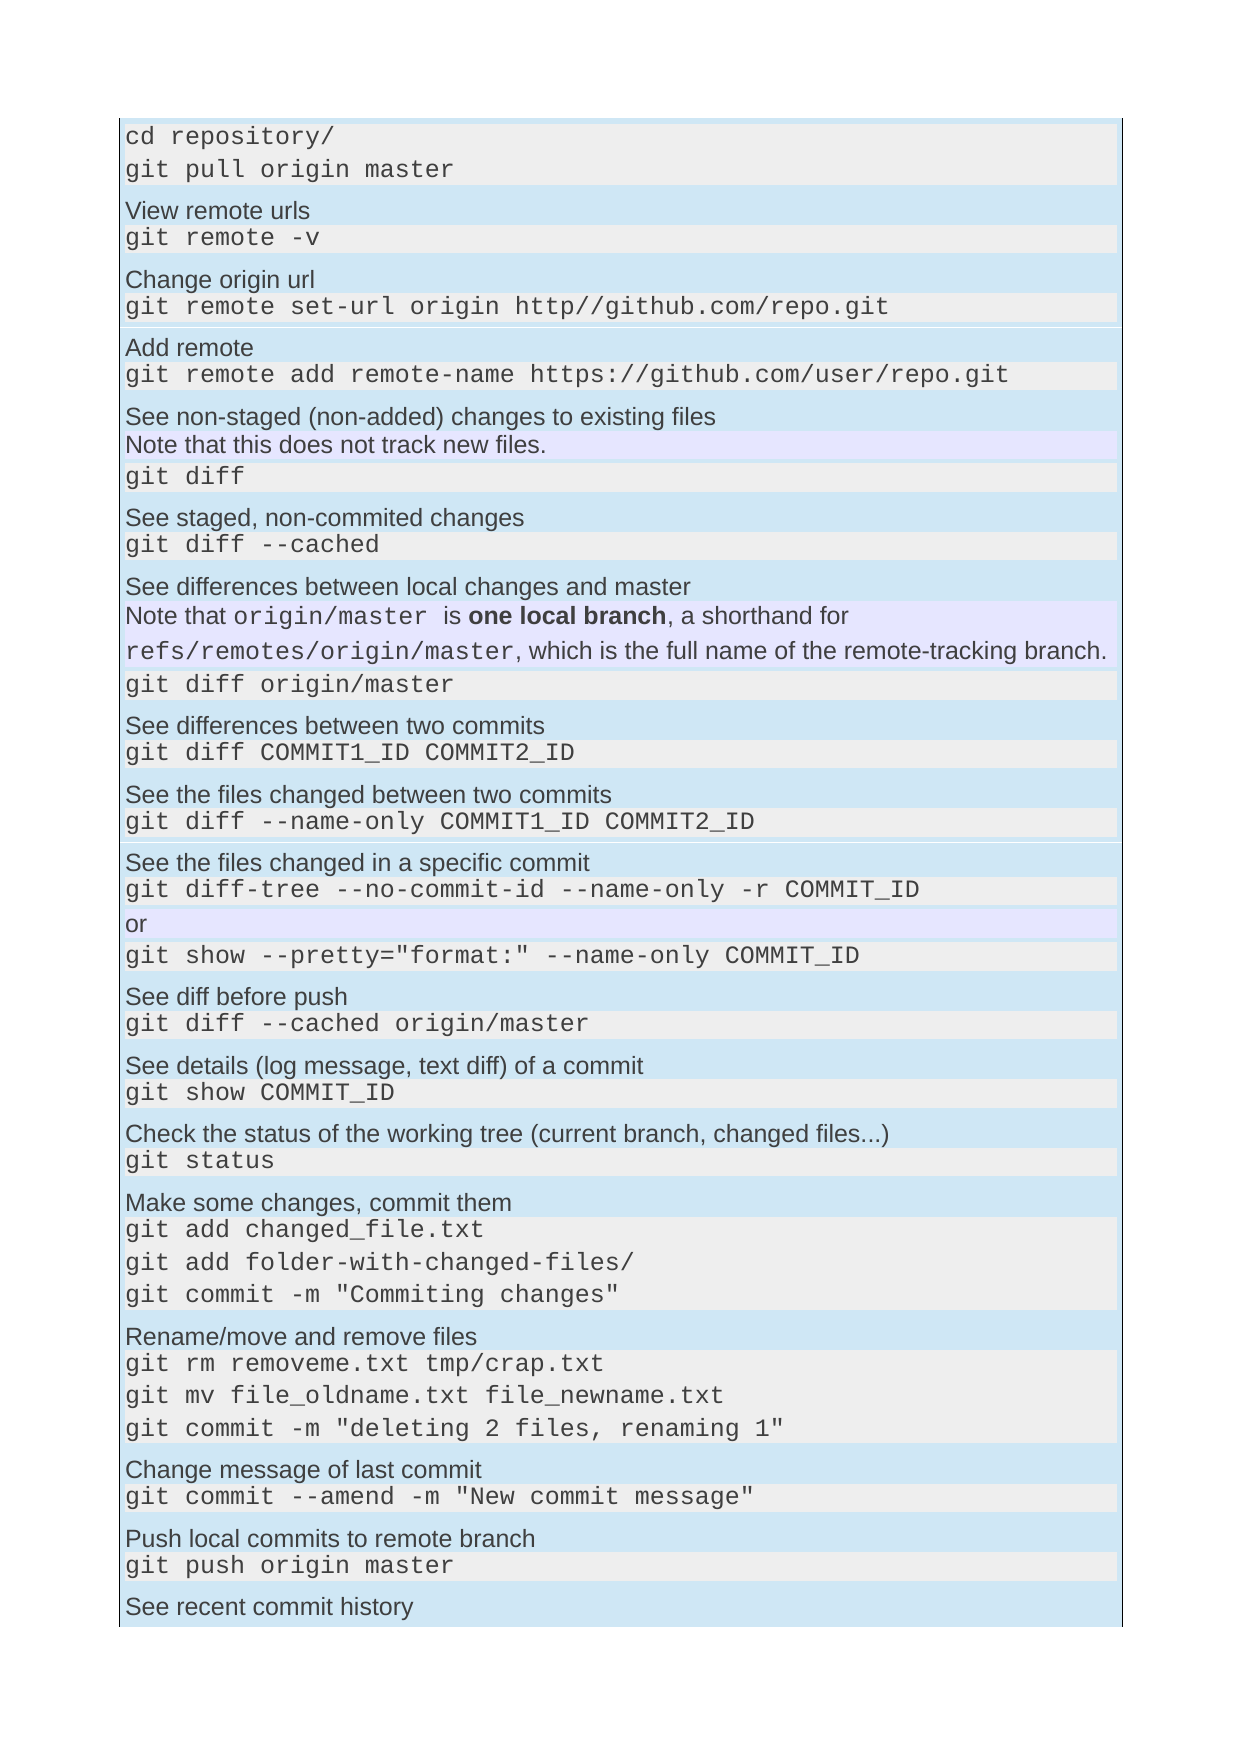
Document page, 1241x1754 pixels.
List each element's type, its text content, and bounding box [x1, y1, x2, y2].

table_cell Check the status of the working tree (current branch, changed files...) git status [120, 1114, 1122, 1182]
table_cell View remote urls git remote -v [120, 190, 1122, 259]
table_cell See the files changed between two commits git diff --name-only COMMIT1_ID COMMIT2_ID [120, 774, 1122, 842]
table_cell Change origin url git remote set-url origin http//github.com/repo.git [120, 259, 1122, 327]
table_cell See differences between two commits git diff COMMIT1_ID COMMIT2_ID [120, 705, 1122, 774]
table_cell Rename/move and remove files git rm removeme.txt tmp/crap.txt git mv file_oldname.txt file_newname.txt git commit -m "deleting 2 files, renaming 1" [120, 1316, 1122, 1449]
table_cell Add remote git remote add remote-name https://github.com/user/repo.git [120, 328, 1122, 396]
table_cell See differences between local changes and master Note that origin/master is one local branch, a shorthand for refs/remotes/origin/master, which is the full name of the remote-tracking branch. git diff origin/master [120, 566, 1122, 705]
table_cell See diff before push git diff --cached origin/master [120, 977, 1122, 1045]
table_cell Push local commits to remote branch git push origin master [120, 1518, 1122, 1586]
table_cell See non-staged (non-added) changes to existing files Note that this does not track new files. git diff [120, 396, 1122, 498]
table_cell cd repository/ git pull origin master [120, 118, 1122, 190]
table_cell Change message of last commit git commit --amend -m "New commit message" [120, 1449, 1122, 1518]
table_cell See the files changed in a specific commit git diff-tree --no-commit-id --name-only -r COMMIT_ID or git show --pretty="format:" --name-only COMMIT_ID [120, 843, 1122, 977]
table_cell Make some changes, commit them git add changed_file.txt git add folder-with-changed-files/ git commit -m "Commiting changes" [120, 1182, 1122, 1316]
table_cell See recent commit history [120, 1586, 1122, 1627]
table_cell See staged, non-commited changes git diff --cached [120, 498, 1122, 566]
table_cell See details (log message, text diff) of a commit git show COMMIT_ID [120, 1045, 1122, 1114]
